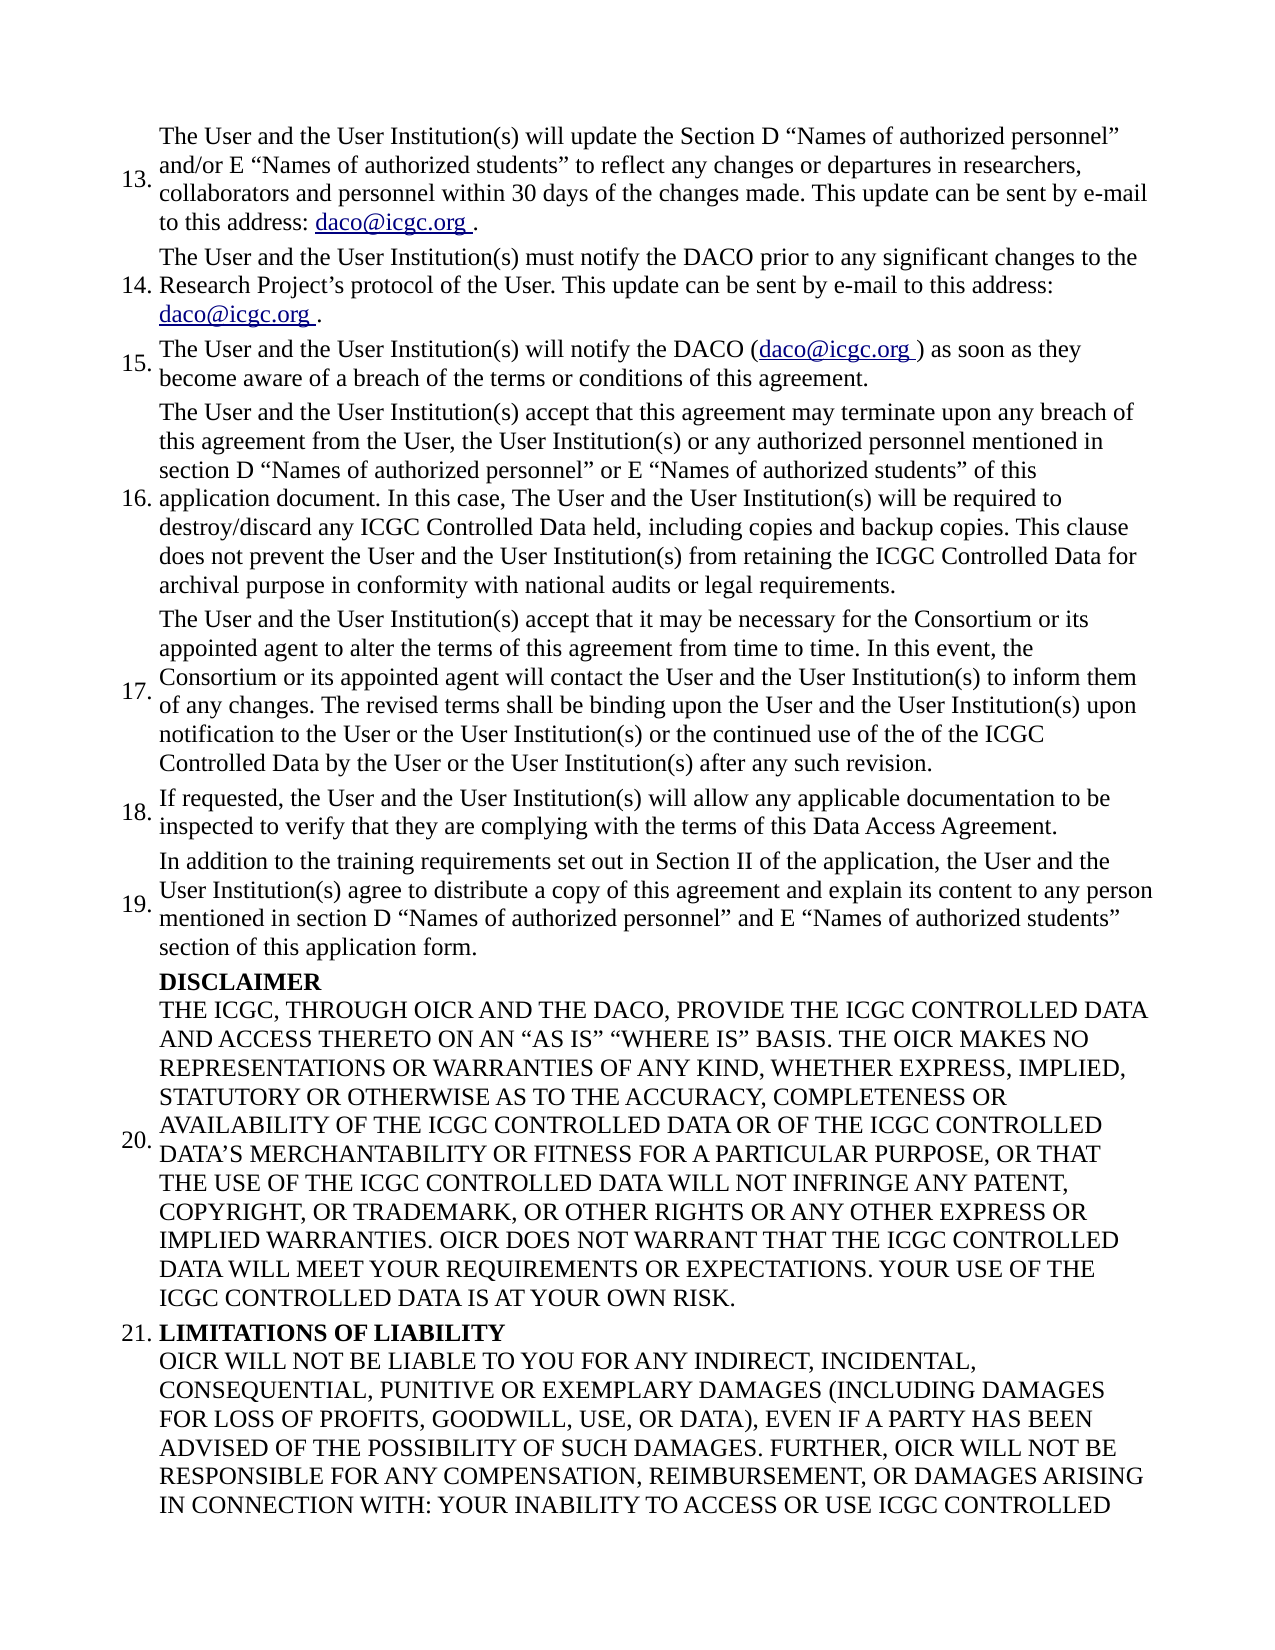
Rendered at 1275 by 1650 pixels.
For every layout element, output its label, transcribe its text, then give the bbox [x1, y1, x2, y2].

table_cell 16. [118, 394, 156, 601]
table_cell 18. [118, 780, 156, 843]
table_cell 17. [118, 601, 156, 780]
table_cell The User and the User Institution(s) must notify the DACO prior to any significant changes to the Research Project’s protocol of the User. This update can be sent by e-mail to this address: daco@icgc.org . [156, 239, 1157, 331]
table_cell The User and the User Institution(s) will update the Section D “Names of authorized personnel” and/or E “Names of authorized students” to reflect any changes or departures in researchers, collaborators and personnel within 30 days of the changes made. This update can be sent by e-mail to this address: daco@icgc.org . [156, 118, 1157, 239]
table_cell 13. [118, 118, 156, 239]
table_cell 20. [118, 964, 156, 1315]
table_cell 19. [118, 843, 156, 964]
table_cell DISCLAIMER THE ICGC, THROUGH OICR AND THE DACO, PROVIDE THE ICGC CONTROLLED DATA AND ACCESS THERETO ON AN “AS IS” “WHERE IS” BASIS. THE OICR MAKES NO REPRESENTATIONS OR WARRANTIES OF ANY KIND, WHETHER EXPRESS, IMPLIED, STATUTORY OR OTHERWISE AS TO THE ACCURACY, COMPLETENESS OR AVAILABILITY OF THE ICGC CONTROLLED DATA OR OF THE ICGC CONTROLLED DATA’S MERCHANTABILITY OR FITNESS FOR A PARTICULAR PURPOSE, OR THAT THE USE OF THE ICGC CONTROLLED DATA WILL NOT INFRINGE ANY PATENT, COPYRIGHT, OR TRADEMARK, OR OTHER RIGHTS OR ANY OTHER EXPRESS OR IMPLIED WARRANTIES. OICR DOES NOT WARRANT THAT THE ICGC CONTROLLED DATA WILL MEET YOUR REQUIREMENTS OR EXPECTATIONS. YOUR USE OF THE ICGC CONTROLLED DATA IS AT YOUR OWN RISK. [156, 964, 1157, 1315]
table_cell If requested, the User and the User Institution(s) will allow any applicable documentation to be inspected to verify that they are complying with the terms of this Data Access Agreement. [156, 780, 1157, 843]
table_cell 14. [118, 239, 156, 331]
table_cell The User and the User Institution(s) accept that this agreement may terminate upon any breach of this agreement from the User, the User Institution(s) or any authorized personnel mentioned in section D “Names of authorized personnel” or E “Names of authorized students” of this application document. In this case, The User and the User Institution(s) will be required to destroy/discard any ICGC Controlled Data held, including copies and backup copies. This clause does not prevent the User and the User Institution(s) from retaining the ICGC Controlled Data for archival purpose in conformity with national audits or legal requirements. [156, 394, 1157, 601]
table_cell The User and the User Institution(s) will notify the DACO (daco@icgc.org ) as soon as they become aware of a breach of the terms or conditions of this agreement. [156, 331, 1157, 394]
table_cell LIMITATIONS OF LIABILITY OICR WILL NOT BE LIABLE TO YOU FOR ANY INDIRECT, INCIDENTAL, CONSEQUENTIAL, PUNITIVE OR EXEMPLARY DAMAGES (INCLUDING DAMAGES FOR LOSS OF PROFITS, GOODWILL, USE, OR DATA), EVEN IF A PARTY HAS BEEN ADVISED OF THE POSSIBILITY OF SUCH DAMAGES. FURTHER, OICR WILL NOT BE RESPONSIBLE FOR ANY COMPENSATION, REIMBURSEMENT, OR DAMAGES ARISING IN CONNECTION WITH: YOUR INABILITY TO ACCESS OR USE ICGC CONTROLLED [156, 1315, 1157, 1522]
table_cell 15. [118, 331, 156, 394]
table_cell The User and the User Institution(s) accept that it may be necessary for the Consortium or its appointed agent to alter the terms of this agreement from time to time. In this event, the Consortium or its appointed agent will contact the User and the User Institution(s) to inform them of any changes. The revised terms shall be binding upon the User and the User Institution(s) upon notification to the User or the User Institution(s) or the continued use of the of the ICGC Controlled Data by the User or the User Institution(s) after any such revision. [156, 601, 1157, 780]
table_cell 21. [118, 1315, 156, 1522]
table_cell In addition to the training requirements set out in Section II of the application, the User and the User Institution(s) agree to distribute a copy of this agreement and explain its content to any person mentioned in section D “Names of authorized personnel” and E “Names of authorized students” section of this application form. [156, 843, 1157, 964]
